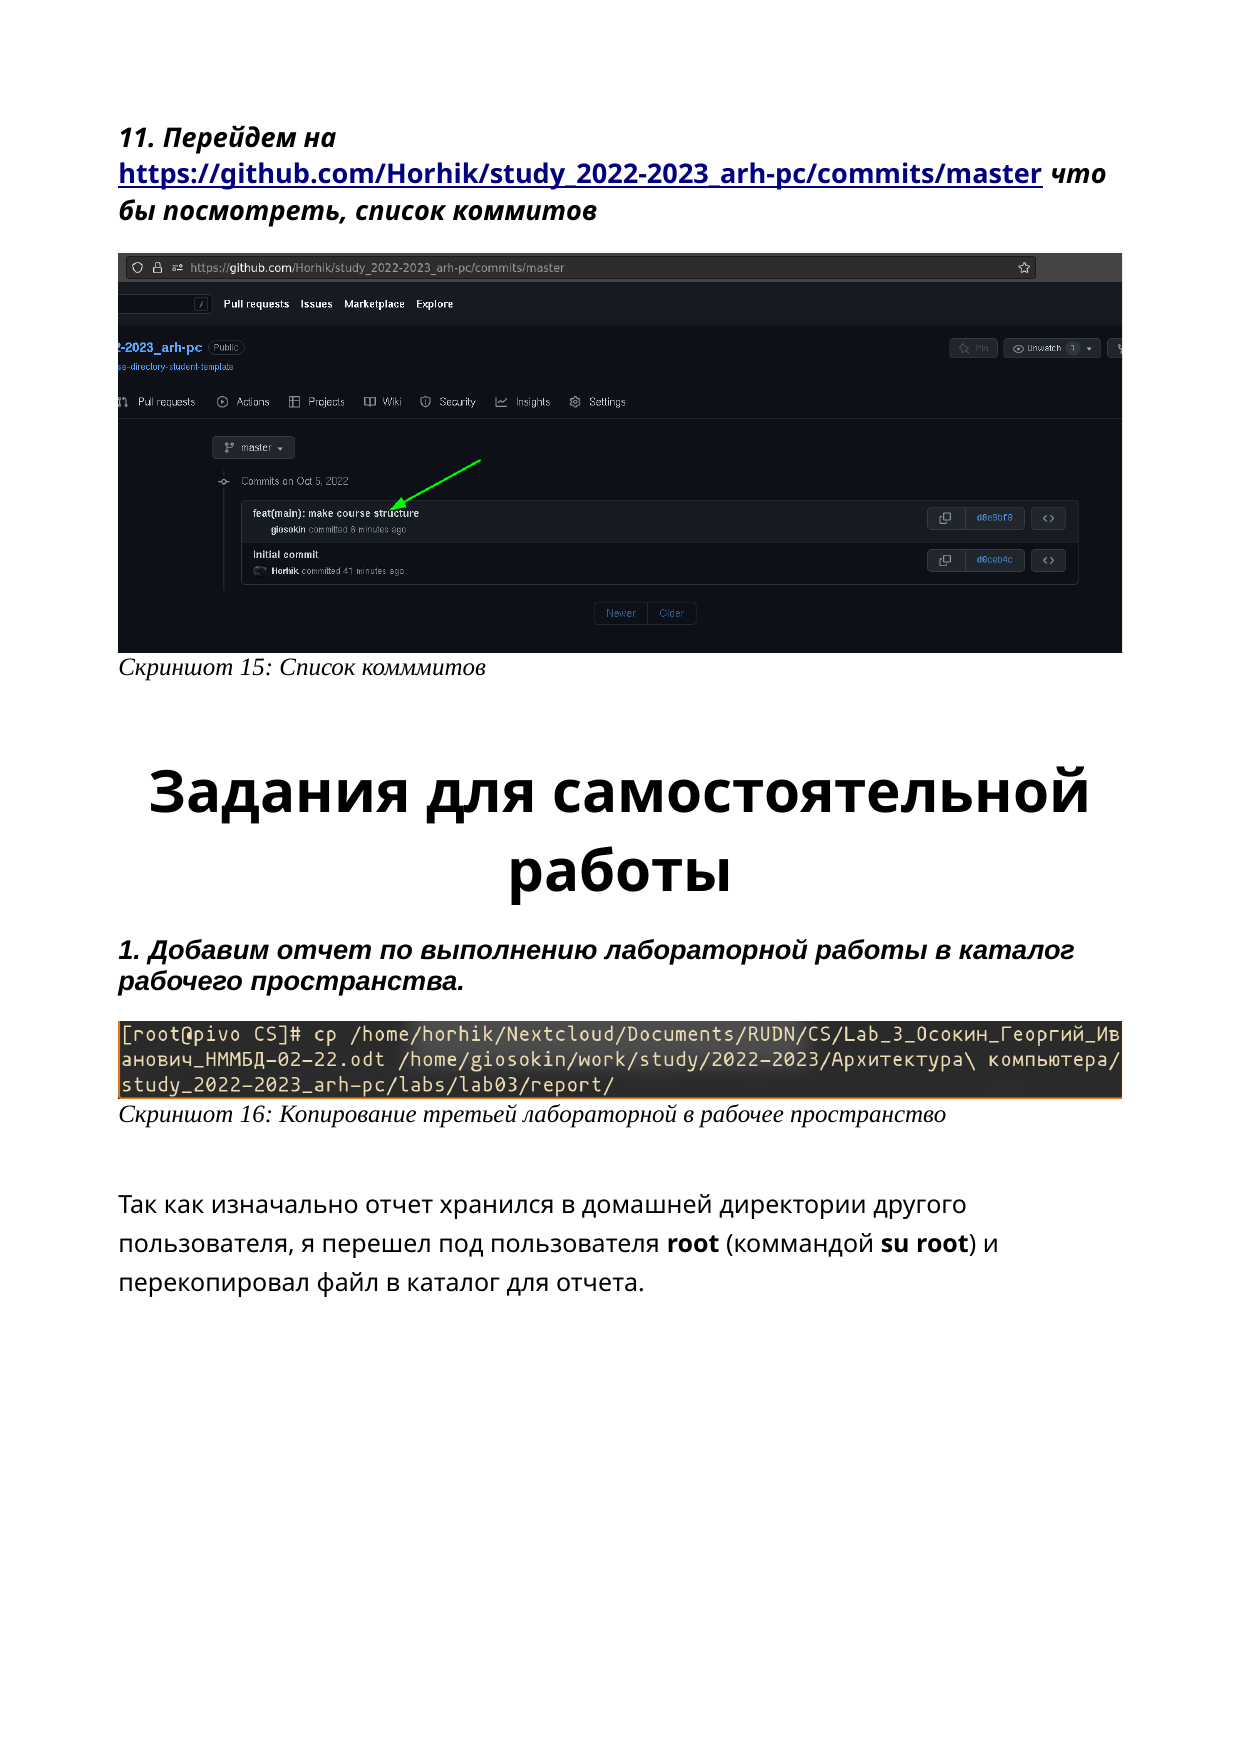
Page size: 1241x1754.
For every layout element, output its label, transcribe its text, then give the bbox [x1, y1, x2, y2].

subtitle 1. Добавим отчет по выполнению лабораторной работы в каталог рабочего пространства. [118, 934, 1122, 996]
picture [118, 1021, 1123, 1099]
picture [118, 253, 1123, 653]
text Скриншот 16: Копирование третьей лабораторной в рабочее пространство [118, 1099, 1122, 1127]
subtitle 11. Перейдем на https://github.com/Horhik/study_2022-2023_arh-pc/commits/master что бы посмотреть, список коммитов [118, 118, 1122, 229]
text Так как изначально отчет хранился в домашней директории другого пользователя, я перешел под пользователя root (коммандой su root) и перекопировал файл в каталог для отчета. [118, 1186, 1122, 1299]
text Скриншот 15: Список комммитов [118, 653, 1122, 681]
title Задания для самостоятельной работы [118, 750, 1122, 909]
